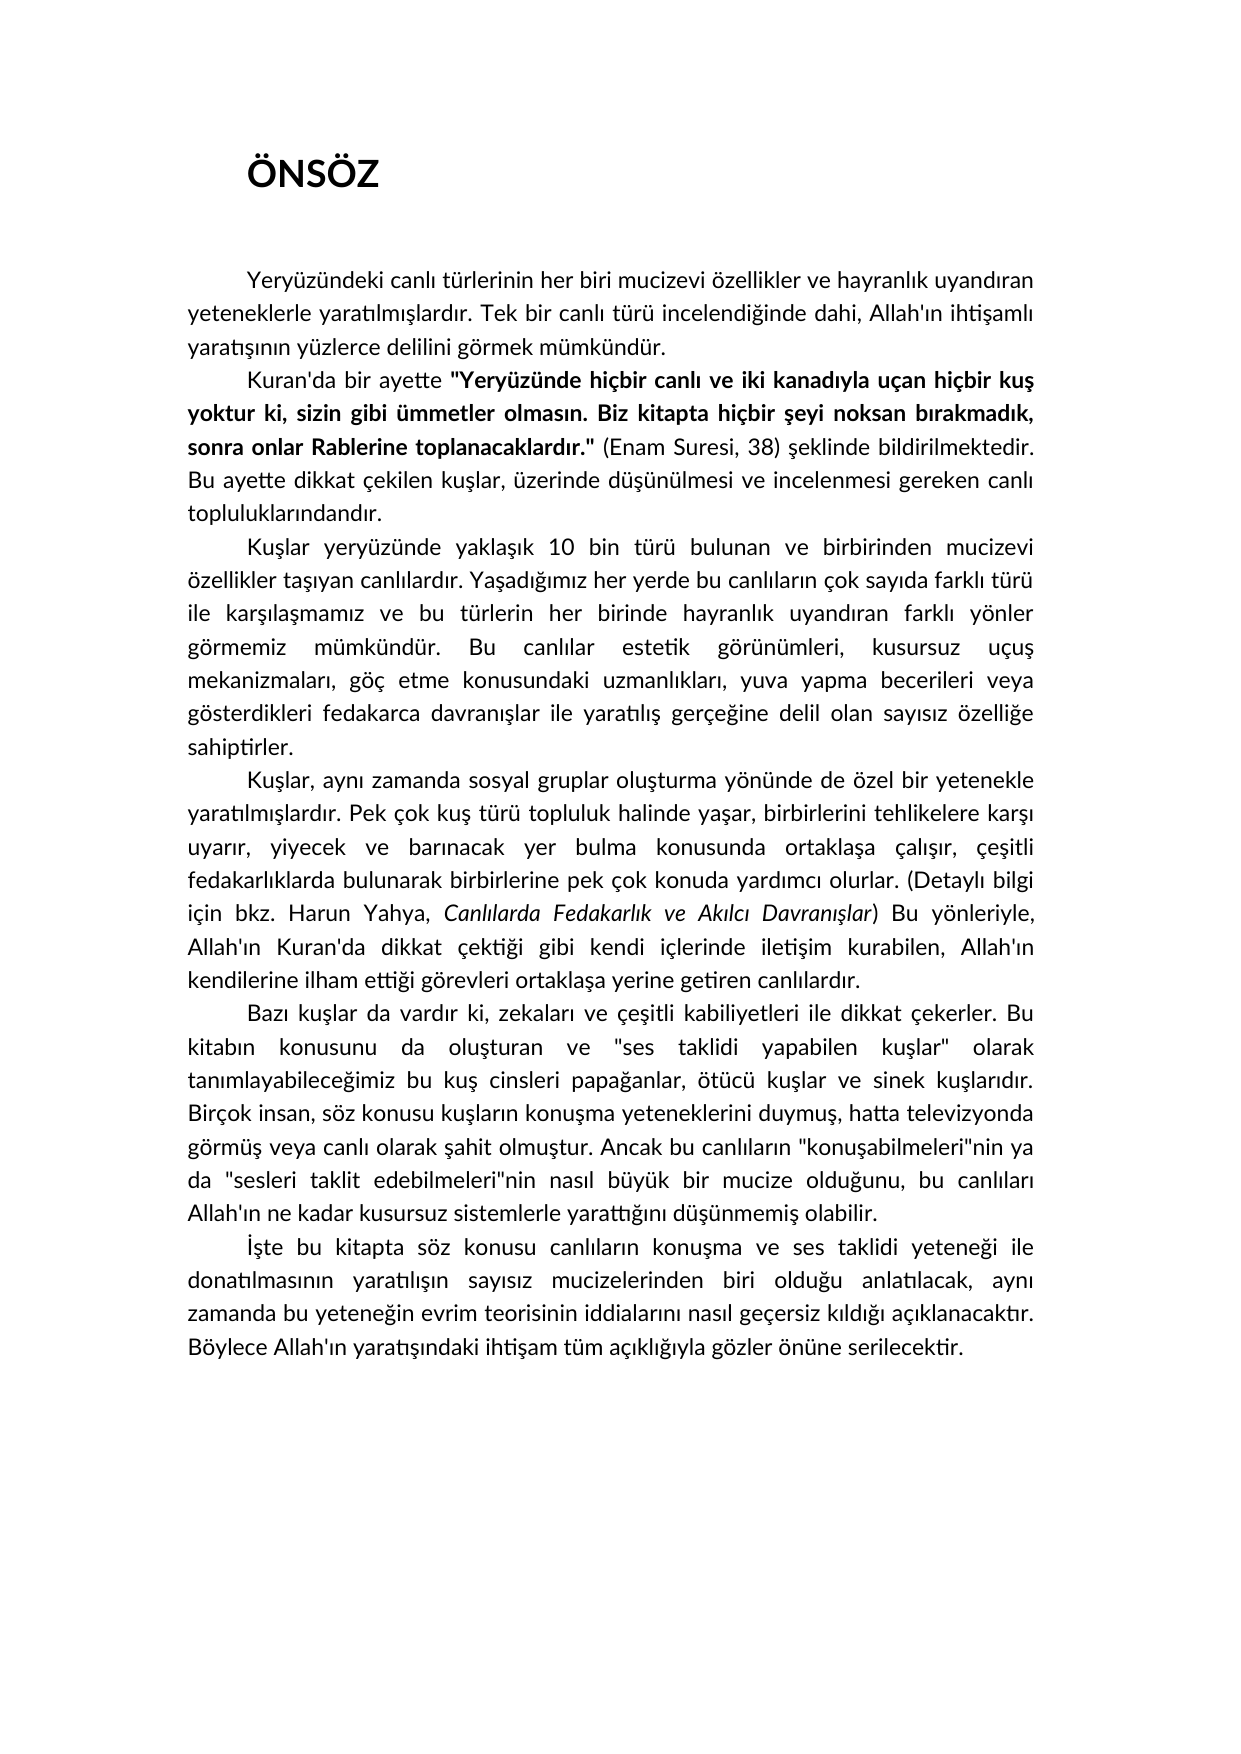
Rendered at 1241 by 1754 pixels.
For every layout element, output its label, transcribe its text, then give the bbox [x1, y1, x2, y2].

text Yeryüzündeki canlı türlerinin her biri mucizevi özellikler ve hayranlık uyandıran yeteneklerle yaratılmışlardır. Tek bir canlı türü incelendiğinde dahi, Allah'ın ihtişamlı yaratışının yüzlerce delilini görmek mümkündür. [187, 262, 1035, 362]
text İşte bu kitapta söz konusu canlıların konuşma ve ses taklidi yeteneği ile donatılmasının yaratılışın sayısız mucizelerinden biri olduğu anlatılacak, aynı zamanda bu yeteneğin evrim teorisinin iddialarını nasıl geçersiz kıldığı açıklanacaktır. Böylece Allah'ın yaratışındaki ihtişam tüm açıklığıyla gözler önüne serilecektir. [187, 1228, 1035, 1362]
text Bazı kuşlar da vardır ki, zekaları ve çeşitli kabiliyetleri ile dikkat çekerler. Bu kitabın konusunu da oluşturan ve "ses taklidi yapabilen kuşlar" olarak tanımlayabileceğimiz bu kuş cinsleri papağanlar, ötücü kuşlar ve sinek kuşlarıdır. Birçok insan, söz konusu kuşların konuşma yeteneklerini duymuş, hatta televizyonda görmüş veya canlı olarak şahit olmuştur. Ancak bu canlıların "konuşabilmeleri"nin ya da "sesleri taklit edebilmeleri"nin nasıl büyük bir mucize olduğunu, bu canlıları Allah'ın ne kadar kusursuz sistemlerle yarattığını düşünmemiş olabilir. [187, 995, 1035, 1228]
text Kuşlar, aynı zamanda sosyal gruplar oluşturma yönünde de özel bir yetenekle yaratılmışlardır. Pek çok kuş türü topluluk halinde yaşar, birbirlerini tehlikelere karşı uyarır, yiyecek ve barınacak yer bulma konusunda ortaklaşa çalışır, çeşitli fedakarlıklarda bulunarak birbirlerine pek çok konuda yardımcı olurlar. (Detaylı bilgi için bkz. Harun Yahya, Canlılarda Fedakarlık ve Akılcı Davranışlar) Bu yönleriyle, Allah'ın Kuran'da dikkat çektiği gibi kendi içlerinde iletişim kurabilen, Allah'ın kendilerine ilham ettiği görevleri ortaklaşa yerine getiren canlılardır. [187, 762, 1035, 995]
text Kuran'da bir ayette "Yeryüzünde hiçbir canlı ve iki kanadıyla uçan hiçbir kuş yoktur ki, sizin gibi ümmetler olmasın. Biz kitapta hiçbir şeyi noksan bırakmadık, sonra onlar Rablerine toplanacaklardır." (Enam Suresi, 38) şeklinde bildirilmektedir. Bu ayette dikkat çekilen kuşlar, üzerinde düşünülmesi ve incelenmesi gereken canlı topluluklarındandır. [187, 362, 1035, 528]
text ÖNSÖZ [187, 150, 1035, 195]
text Kuşlar yeryüzünde yaklaşık 10 bin türü bulunan ve birbirinden mucizevi özellikler taşıyan canlılardır. Yaşadığımız her yerde bu canlıların çok sayıda farklı türü ile karşılaşmamız ve bu türlerin her birinde hayranlık uyandıran farklı yönler görmemiz mümkündür. Bu canlılar estetik görünümleri, kusursuz uçuş mekanizmaları, göç etme konusundaki uzmanlıkları, yuva yapma becerileri veya gösterdikleri fedakarca davranışlar ile yaratılış gerçeğine delil olan sayısız özelliğe sahiptirler. [187, 528, 1035, 762]
